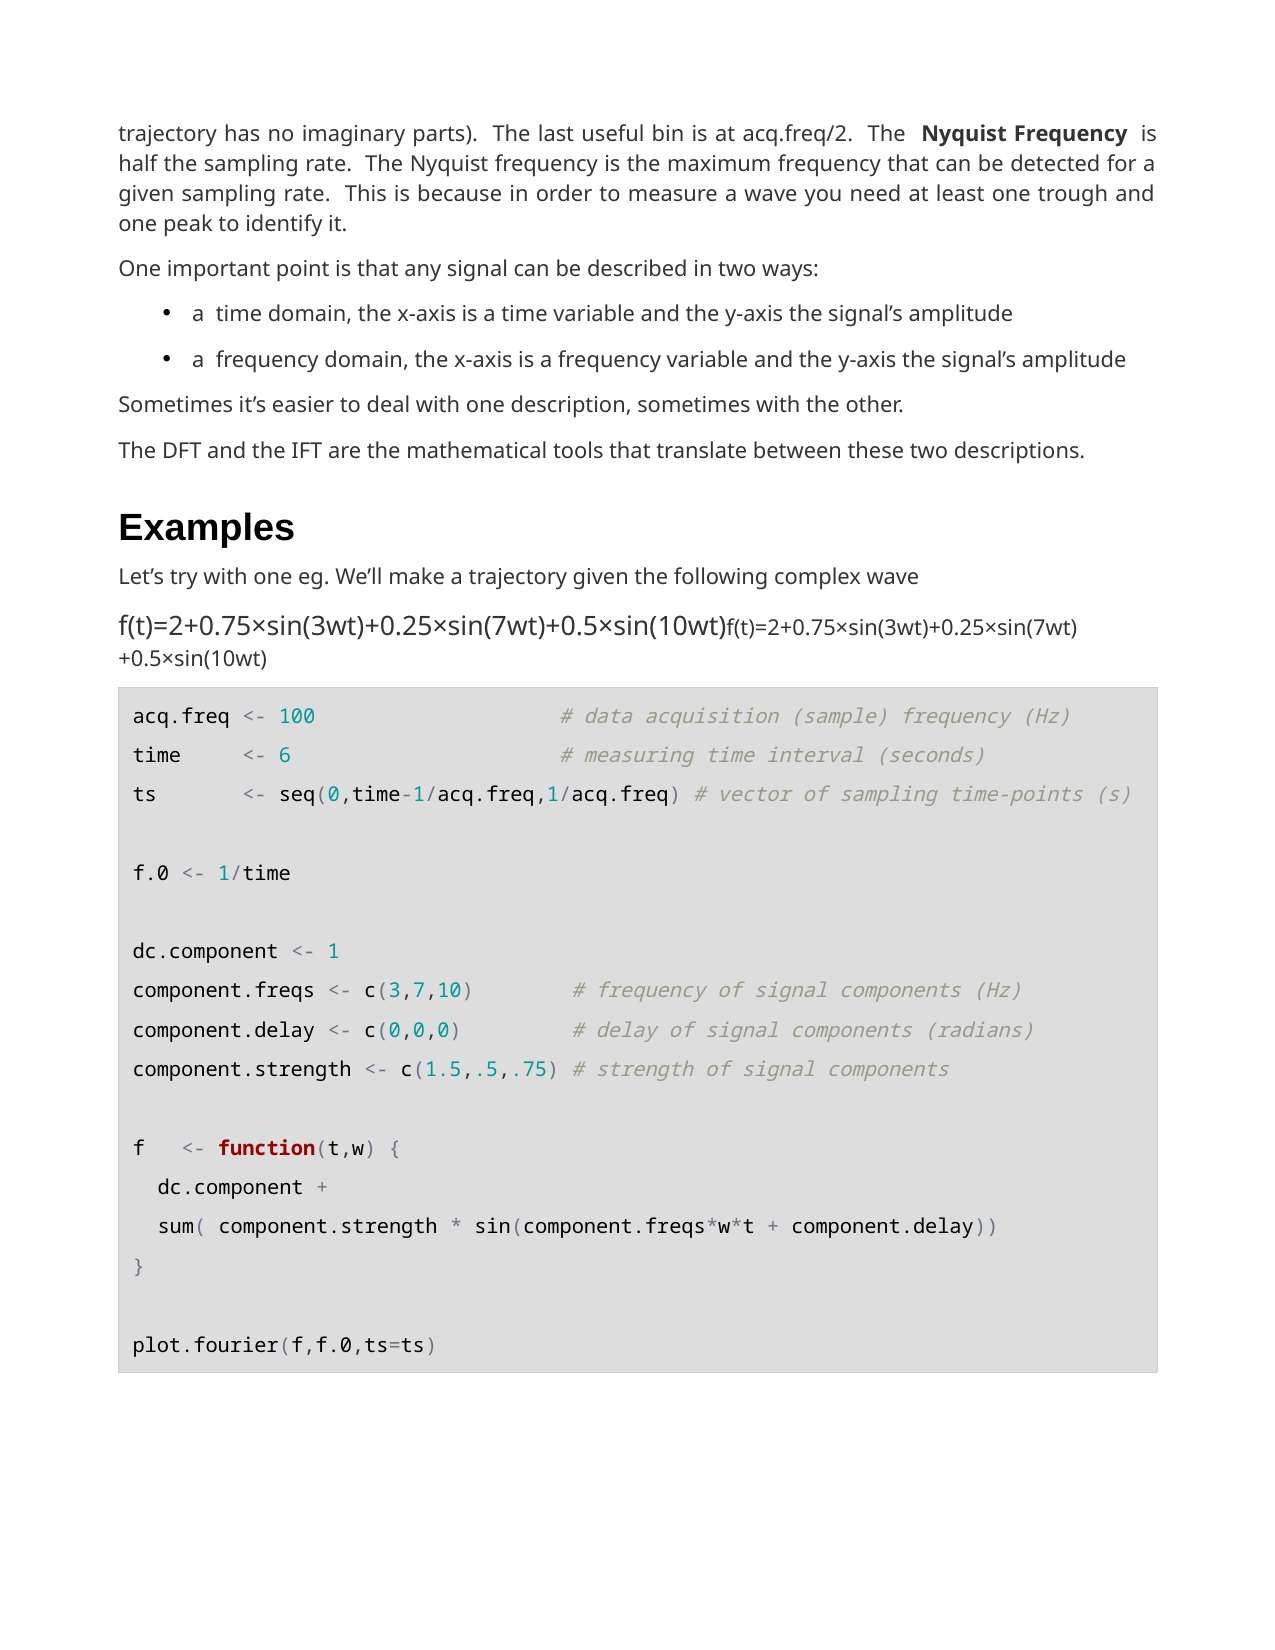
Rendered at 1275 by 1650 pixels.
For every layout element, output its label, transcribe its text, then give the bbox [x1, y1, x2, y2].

text f(t)=2+0.75×sin(3wt)+0.25×sin(7wt)+0.5×sin(10wt)f(t)=2+0.75×sin(3wt)+0.25×sin(7wt)+0.5×sin(10wt) [118, 607, 1157, 672]
text The DFT and the IFT are the mathematical tools that translate between these two descriptions. [118, 434, 1157, 464]
subtitle Examples [118, 505, 1157, 549]
text One important point is that any signal can be described in two ways: [118, 253, 1157, 283]
text acq.freq <- 100 # data acquisition (sample) frequency (Hz) time <- 6 # measuring time interval (seconds) ts <- seq(0,time-1/acq.freq,1/acq.freq) # vector of sampling time-points (s) f.0 <- 1/time dc.component <- 1 component.freqs <- c(3,7,10) # frequency of signal components (Hz) component.delay <- c(0,0,0) # delay of signal components (radians) component.strength <- c(1.5,.5,.75) # strength of signal components f <- function(t,w) { dc.component + sum( component.strength * sin(component.freqs*w*t + component.delay)) } plot.fourier(f,f.0,ts=ts) [119, 688, 1157, 1372]
text trajectory has no imaginary parts). The last useful bin is at acq.freq/2. The Nyquist Frequency is half the sampling rate. The Nyquist frequency is the maximum frequency that can be detected for a given sampling rate. This is because in order to measure a wave you need at least one trough and one peak to identify it. [118, 118, 1157, 237]
text Let’s try with one eg. We’ll make a trajectory given the following complex wave [118, 561, 1157, 591]
list a frequency domain, the x-axis is a frequency variable and the y-axis the signal’s amplitude [162, 344, 1157, 373]
list a time domain, the x-axis is a time variable and the y-axis the signal’s amplitude [162, 298, 1157, 328]
text Sometimes it’s easier to deal with one description, sometimes with the other. [118, 389, 1157, 419]
